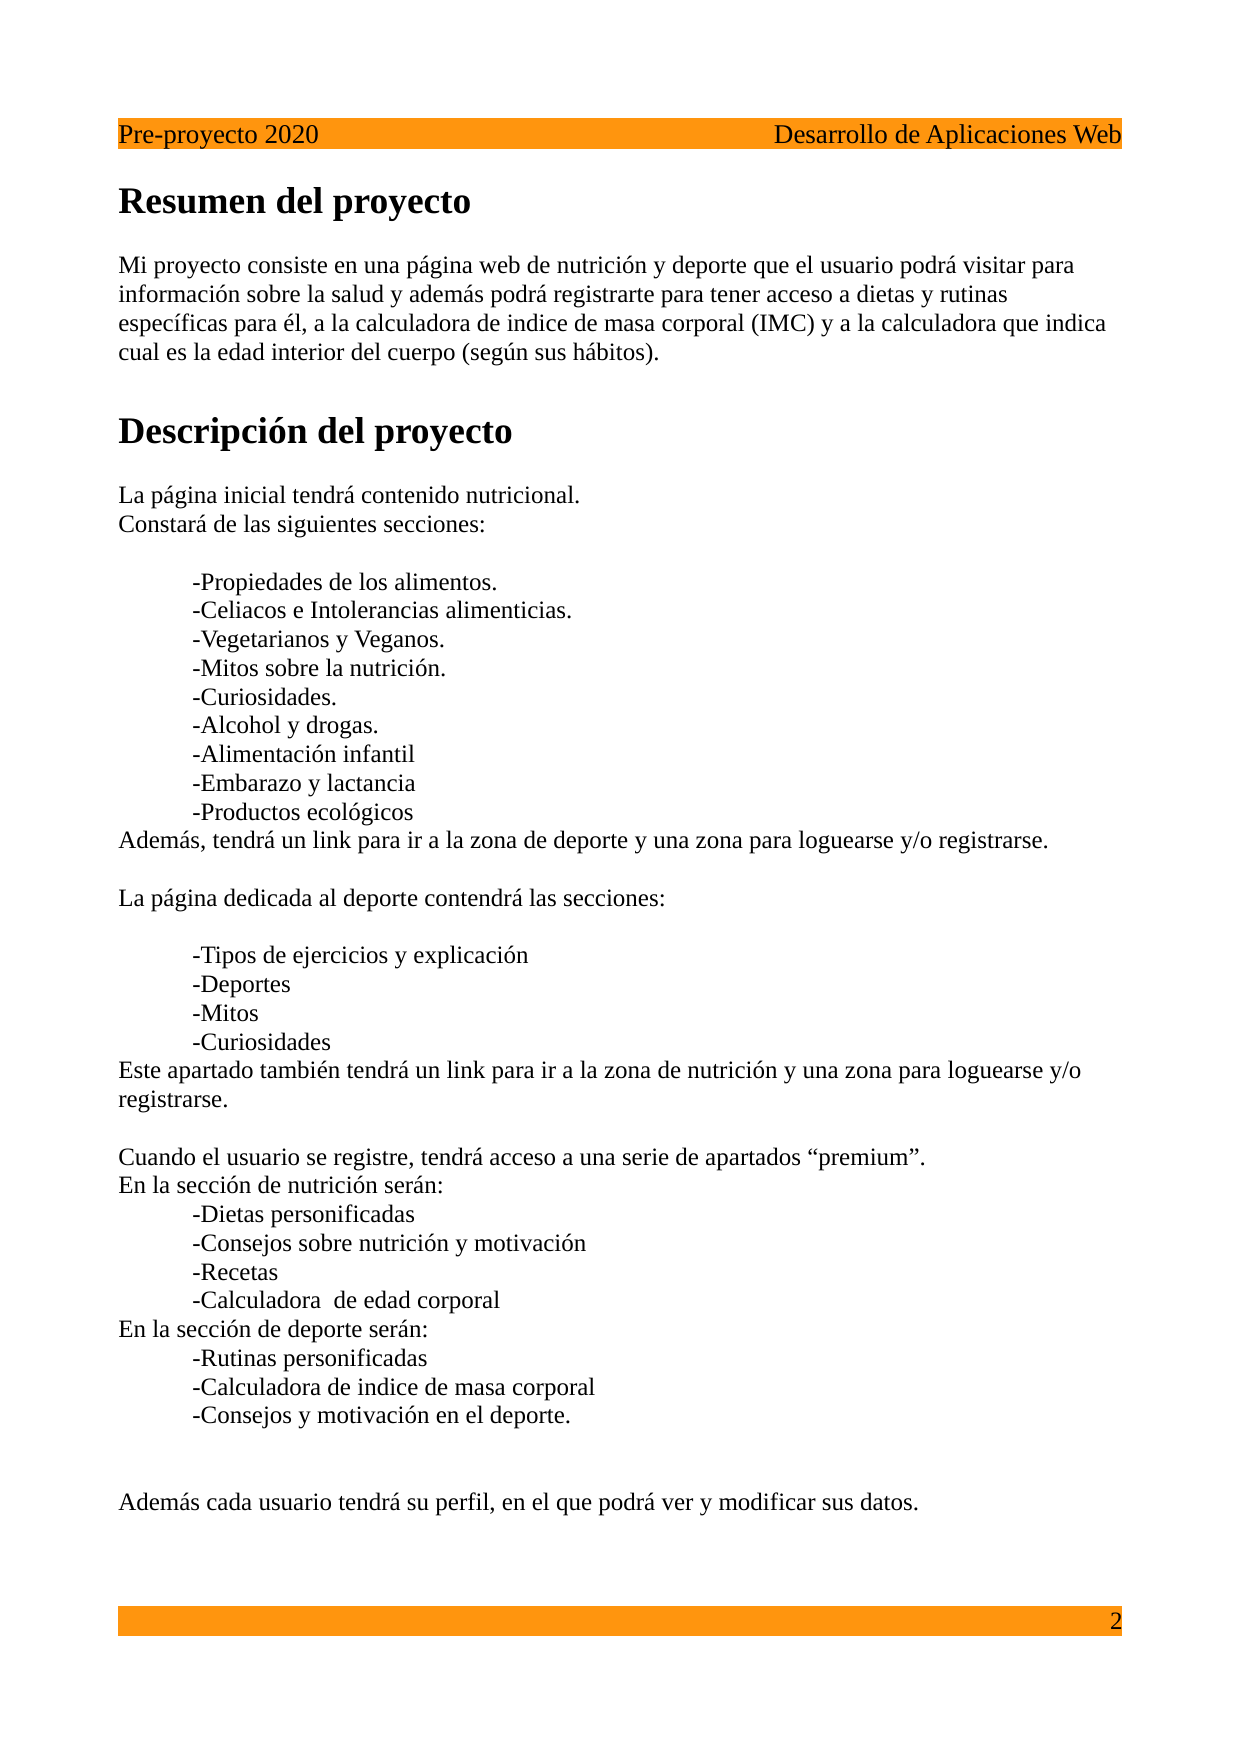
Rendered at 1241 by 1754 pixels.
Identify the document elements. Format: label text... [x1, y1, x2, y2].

text La página inicial tendrá contenido nutricional. [118, 481, 1122, 509]
text En la sección de nutrición serán: [118, 1171, 1122, 1199]
text -Consejos sobre nutrición y motivación [118, 1228, 1122, 1257]
text -Mitos sobre la nutrición. [118, 653, 1122, 682]
text -Curiosidades. [118, 682, 1122, 711]
text -Embarazo y lactancia [118, 768, 1122, 797]
text -Deportes [118, 969, 1122, 998]
text Cuando el usuario se registre, tendrá acceso a una serie de apartados “premium”. [118, 1142, 1122, 1171]
text -Consejos y motivación en el deporte. [118, 1401, 1122, 1429]
text Resumen del proyecto [118, 179, 1122, 222]
text -Calculadora de indice de masa corporal [118, 1372, 1122, 1401]
text -Mitos [118, 998, 1122, 1027]
text Este apartado también tendrá un link para ir a la zona de nutrición y una zona para loguearse y/o registrarse. [118, 1056, 1122, 1113]
text -Propiedades de los alimentos. [118, 567, 1122, 596]
text Mi proyecto consiste en una página web de nutrición y deporte que el usuario podrá visitar para información sobre la salud y además podrá registrarte para tener acceso a dietas y rutinas específicas para él, a la calculadora de indice de masa corporal (IMC) y a la calculadora que indica cual es la edad interior del cuerpo (según sus hábitos). [118, 251, 1122, 366]
text En la sección de deporte serán: [118, 1314, 1122, 1343]
text Constará de las siguientes secciones: [118, 509, 1122, 538]
text -Recetas [118, 1257, 1122, 1286]
text -Calculadora de edad corporal [118, 1286, 1122, 1314]
text -Celiacos e Intolerancias alimenticias. [118, 596, 1122, 624]
text -Rutinas personificadas [118, 1343, 1122, 1372]
text -Curiosidades [118, 1027, 1122, 1056]
text -Alcohol y drogas. [118, 711, 1122, 739]
text -Vegetarianos y Veganos. [118, 624, 1122, 653]
text -Alimentación infantil [118, 739, 1122, 768]
text Además cada usuario tendrá su perfil, en el que podrá ver y modificar sus datos. [118, 1487, 1122, 1516]
text -Dietas personificadas [118, 1199, 1122, 1228]
text -Tipos de ejercicios y explicación [118, 941, 1122, 969]
text Además, tendrá un link para ir a la zona de deporte y una zona para loguearse y/o registrarse. [118, 826, 1122, 854]
text La página dedicada al deporte contendrá las secciones: [118, 883, 1122, 912]
text -Productos ecológicos [118, 797, 1122, 826]
text Descripción del proyecto [118, 409, 1122, 452]
